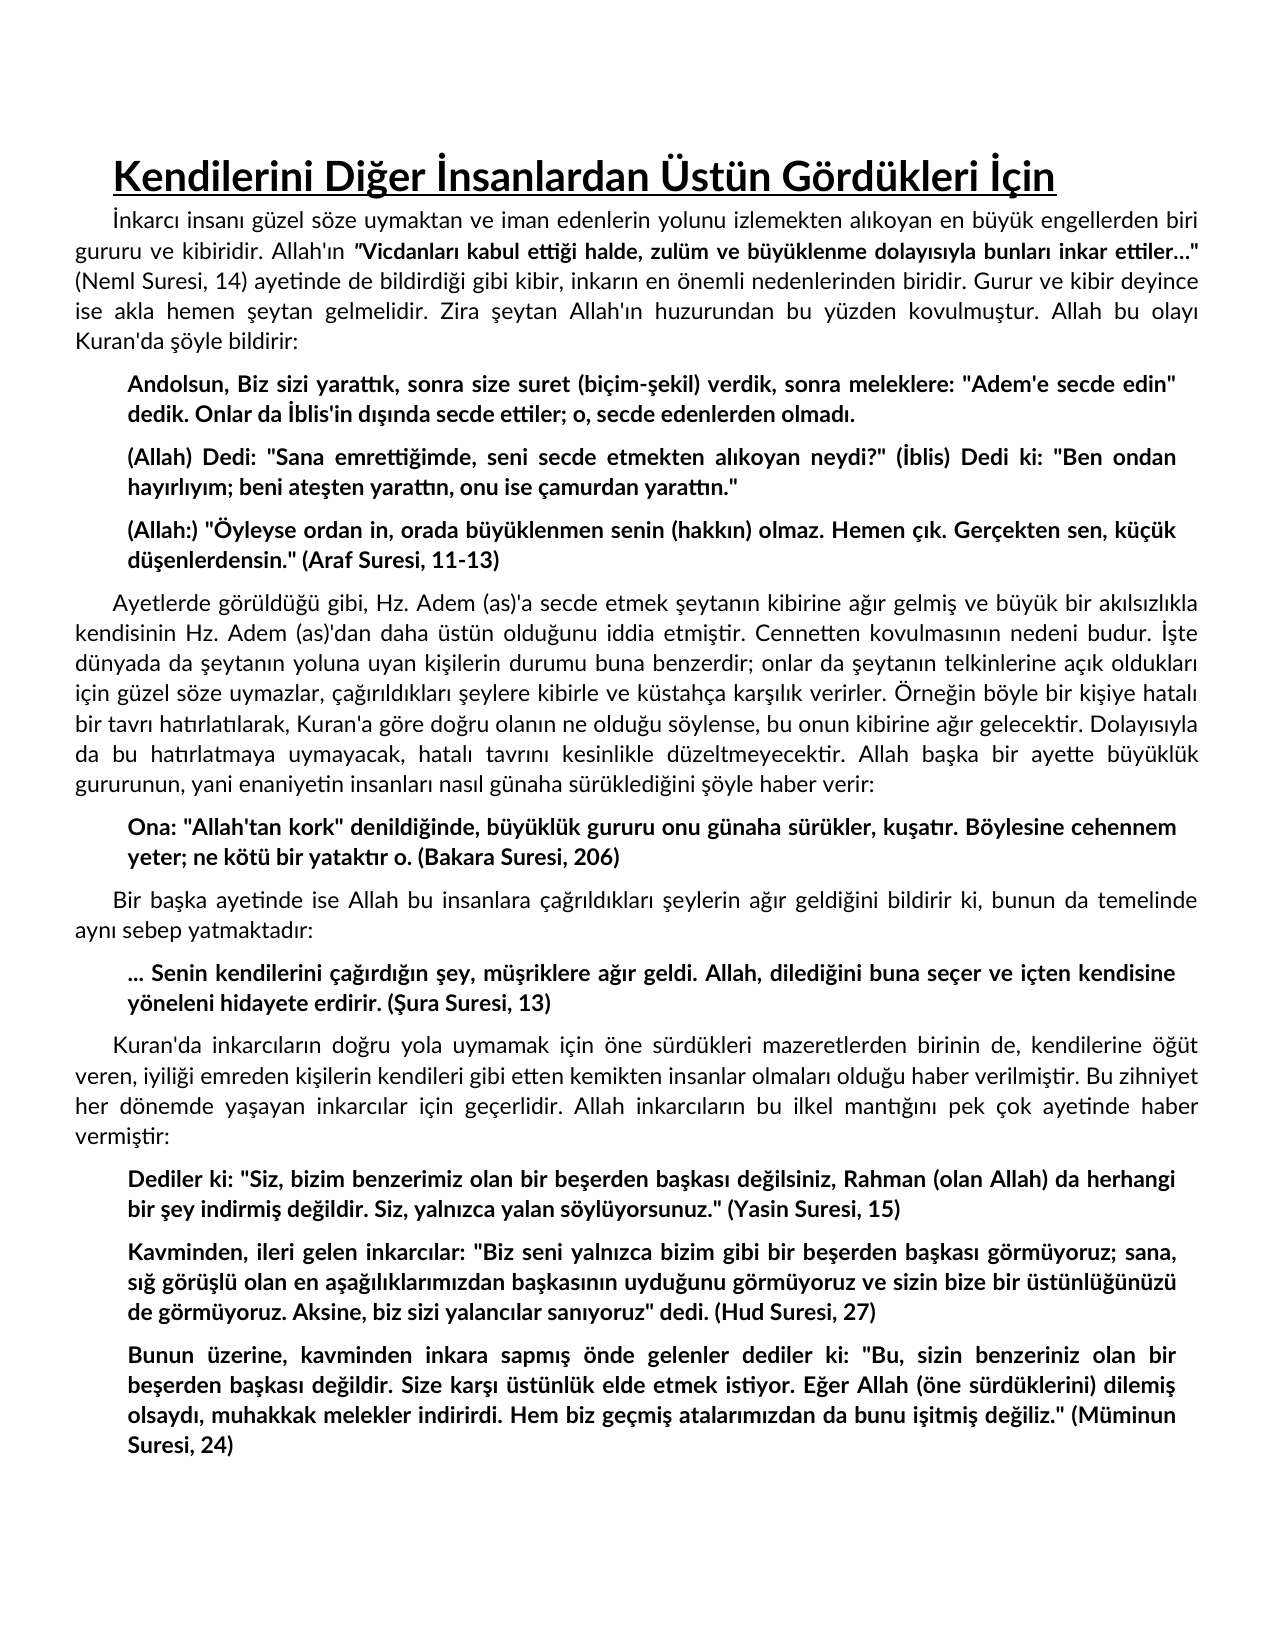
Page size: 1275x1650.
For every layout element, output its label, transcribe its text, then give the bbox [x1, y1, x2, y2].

text ... Senin kendilerini çağırdığın şey, müşriklere ağır geldi. Allah, dilediğini buna seçer ve içten kendisine yöneleni hidayete erdirir. (Şura Suresi, 13) [127, 958, 1177, 1016]
text Bir başka ayetinde ise Allah bu insanlara çağrıldıkları şeylerin ağır geldiğini bildirir ki, bunun da temelinde aynı sebep yatmaktadır: [75, 885, 1200, 943]
subtitle Kendilerini Diğer İnsanlardan Üstün Gördükleri İçin [112, 150, 1200, 200]
text Kavminden, ileri gelen inkarcılar: "Biz seni yalnızca bizim gibi bir beşerden başkası görmüyoruz; sana, sığ görüşlü olan en aşağılıklarımızdan başkasının uyduğunu görmüyoruz ve sizin bize bir üstünlüğünüzü de görmüyoruz. Aksine, biz sizi yalancılar sanıyoruz" dedi. (Hud Suresi, 27) [127, 1237, 1177, 1325]
text Ona: "Allah'tan kork" denildiğinde, büyüklük gururu onu günaha sürükler, kuşatır. Böylesine cehennem yeter; ne kötü bir yataktır o. (Bakara Suresi, 206) [127, 812, 1177, 870]
text Ayetlerde görüldüğü gibi, Hz. Adem (as)'a secde etmek şeytanın kibirine ağır gelmiş ve büyük bir akılsızlıkla kendisinin Hz. Adem (as)'dan daha üstün olduğunu iddia etmiştir. Cennetten kovulmasının nedeni budur. İşte dünyada da şeytanın yoluna uyan kişilerin durumu buna benzerdir; onlar da şeytanın telkinlerine açık oldukları için güzel söze uymazlar, çağırıldıkları şeylere kibirle ve küstahça karşılık verirler. Örneğin böyle bir kişiye hatalı bir tavrı hatırlatılarak, Kuran'a göre doğru olanın ne olduğu söylense, bu onun kibirine ağır gelecektir. Dolayısıyla da bu hatırlatmaya uymayacak, hatalı tavrını kesinlikle düzeltmeyecektir. Allah başka bir ayette büyüklük gururunun, yani enaniyetin insanları nasıl günaha sürüklediğini şöyle haber verir: [75, 588, 1200, 797]
text (Allah:) "Öyleyse ordan in, orada büyüklenmen senin (hakkın) olmaz. Hemen çık. Gerçekten sen, küçük düşenlerdensin." (Araf Suresi, 11-13) [127, 516, 1177, 573]
text Andolsun, Biz sizi yarattık, sonra size suret (biçim-şekil) verdik, sonra meleklere: "Adem'e secde edin" dedik. Onlar da İblis'in dışında secde ettiler; o, secde edenlerden olmadı. [127, 370, 1177, 427]
text Dediler ki: "Siz, bizim benzerimiz olan bir beşerden başkası değilsiniz, Rahman (olan Allah) da herhangi bir şey indirmiş değildir. Siz, yalnızca yalan söylüyorsunuz." (Yasin Suresi, 15) [127, 1164, 1177, 1222]
text Kuran'da inkarcıların doğru yola uymamak için öne sürdükleri mazeretlerden birinin de, kendilerine öğüt veren, iyiliği emreden kişilerin kendileri gibi etten kemikten insanlar olmaları olduğu haber verilmiştir. Bu zihniyet her dönemde yaşayan inkarcılar için geçerlidir. Allah inkarcıların bu ilkel mantığını pek çok ayetinde haber vermiştir: [75, 1031, 1200, 1149]
text İnkarcı insanı güzel söze uymaktan ve iman edenlerin yolunu izlemekten alıkoyan en büyük engellerden biri gururu ve kibiridir. Allah'ın "Vicdanları kabul ettiği halde, zulüm ve büyüklenme dolayısıyla bunları inkar ettiler…" (Neml Suresi, 14) ayetinde de bildirdiği gibi kibir, inkarın en önemli nedenlerinden biridir. Gurur ve kibir deyince ise akla hemen şeytan gelmelidir. Zira şeytan Allah'ın huzurundan bu yüzden kovulmuştur. Allah bu olayı Kuran'da şöyle bildirir: [75, 206, 1200, 354]
text Bunun üzerine, kavminden inkara sapmış önde gelenler dediler ki: "Bu, sizin benzeriniz olan bir beşerden başkası değildir. Size karşı üstünlük elde etmek istiyor. Eğer Allah (öne sürdüklerini) dilemiş olsaydı, muhakkak melekler indirirdi. Hem biz geçmiş atalarımızdan da bunu işitmiş değiliz." (Müminun Suresi, 24) [127, 1341, 1177, 1459]
text (Allah) Dedi: "Sana emrettiğimde, seni secde etmekten alıkoyan neydi?" (İblis) Dedi ki: "Ben ondan hayırlıyım; beni ateşten yarattın, onu ise çamurdan yarattın." [127, 443, 1177, 500]
